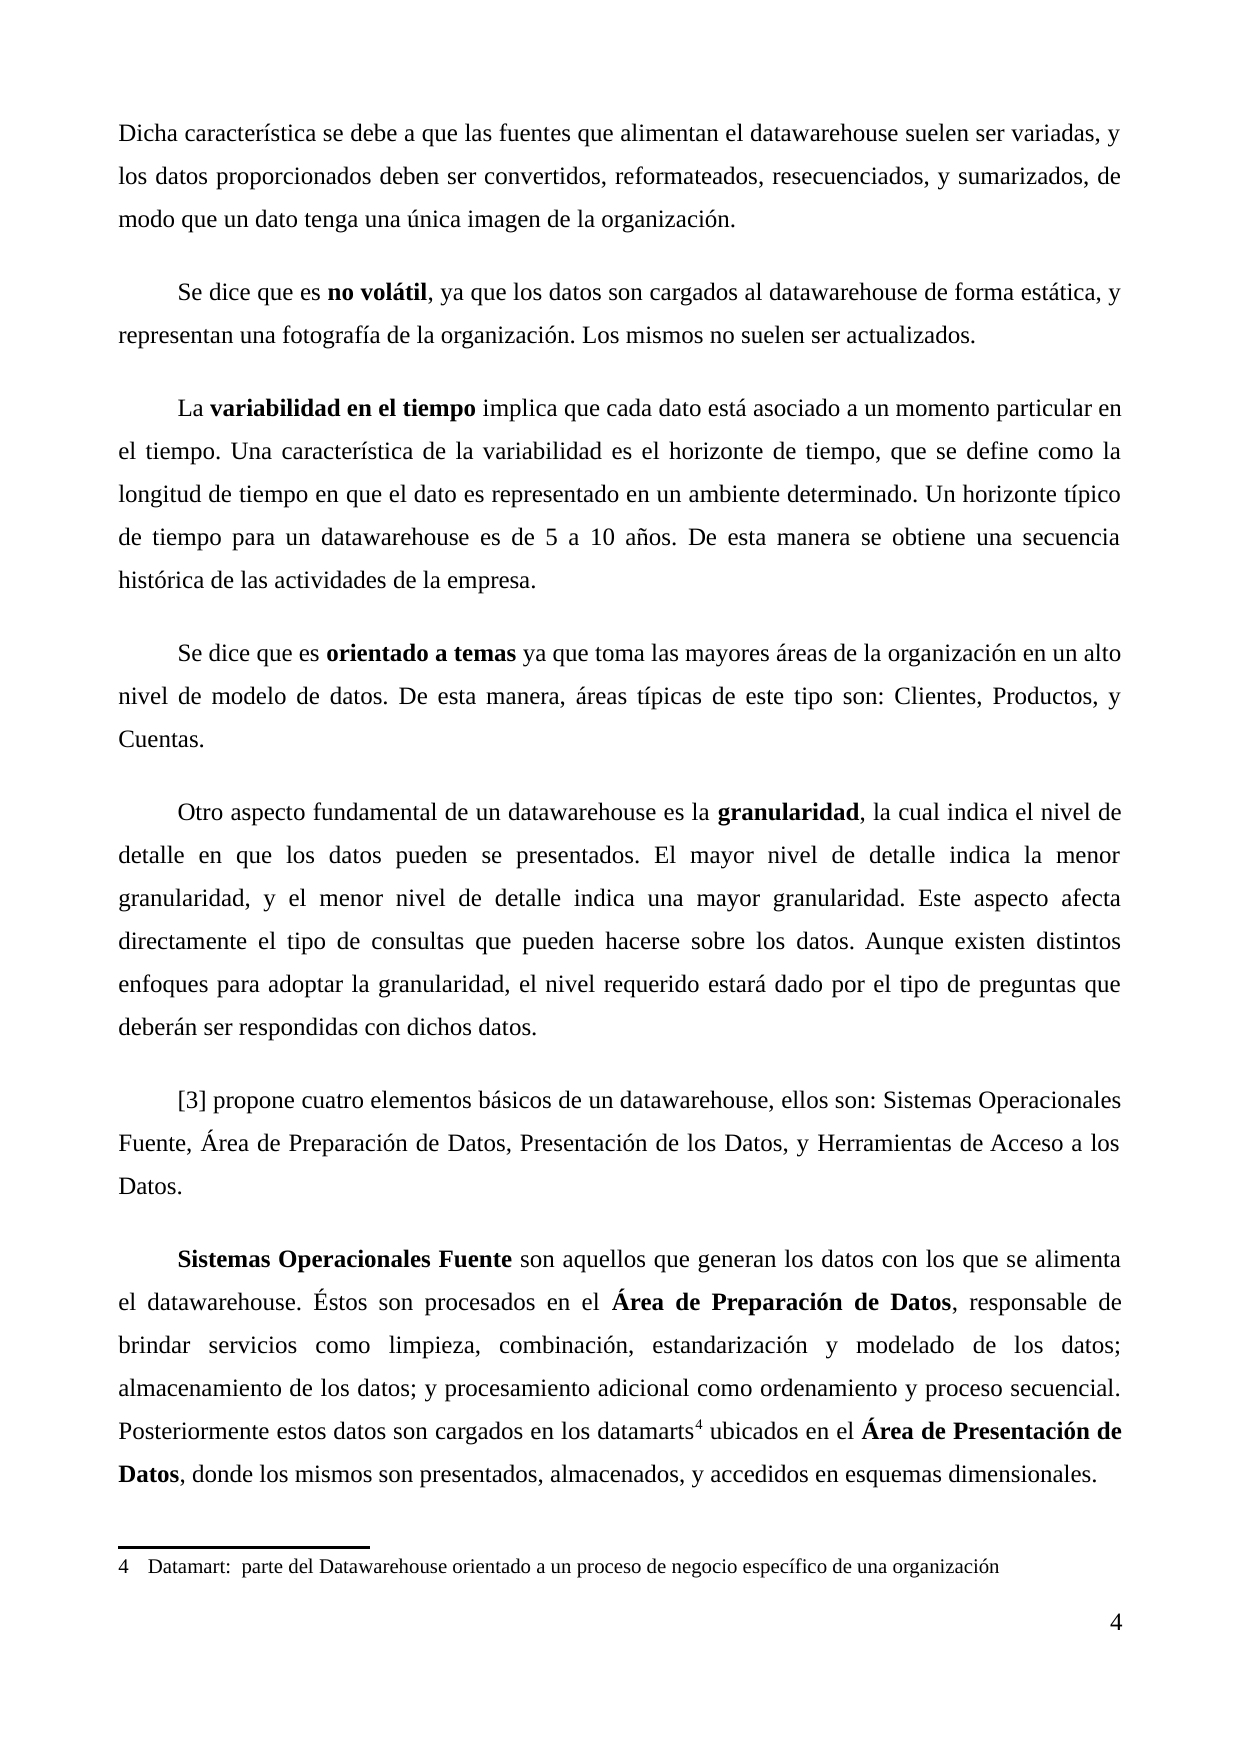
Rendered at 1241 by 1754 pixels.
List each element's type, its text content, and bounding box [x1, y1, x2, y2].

text Dicha característica se debe a que las fuentes que alimentan el datawarehouse suelen ser variadas, y los datos proporcionados deben ser convertidos, reformateados, resecuenciados, y sumarizados, de modo que un dato tenga una única imagen de la organización. [118, 118, 1122, 233]
text Se dice que es no volátil, ya que los datos son cargados al datawarehouse de forma estática, y representan una fotografía de la organización. Los mismos no suelen ser actualizados. [118, 277, 1122, 349]
text Datamart: parte del Datawarehouse orientado a un proceso de negocio específico de una organización [118, 1553, 1122, 1578]
text Otro aspecto fundamental de un datawarehouse es la granularidad, la cual indica el nivel de detalle en que los datos pueden se presentados. El mayor nivel de detalle indica la menor granularidad, y el menor nivel de detalle indica una mayor granularidad. Este aspecto afecta directamente el tipo de consultas que pueden hacerse sobre los datos. Aunque existen distintos enfoques para adoptar la granularidad, el nivel requerido estará dado por el tipo de preguntas que deberán ser respondidas con dichos datos. [118, 797, 1122, 1041]
text La variabilidad en el tiempo implica que cada dato está asociado a un momento particular en el tiempo. Una característica de la variabilidad es el horizonte de tiempo, que se define como la longitud de tiempo en que el dato es representado en un ambiente determinado. Un horizonte típico de tiempo para un datawarehouse es de 5 a 10 años. De esta manera se obtiene una secuencia histórica de las actividades de la empresa. [118, 393, 1122, 594]
text Sistemas Operacionales Fuente son aquellos que generan los datos con los que se alimenta el datawarehouse. Éstos son procesados en el Área de Preparación de Datos, responsable de brindar servicios como limpieza, combinación, estandarización y modelado de los datos; almacenamiento de los datos; y procesamiento adicional como ordenamiento y proceso secuencial. Posteriormente estos datos son cargados en los datamarts ubicados en el Área de Presentación de Datos, donde los mismos son presentados, almacenados, y accedidos en esquemas dimensionales. [118, 1244, 1122, 1488]
text Se dice que es orientado a temas ya que toma las mayores áreas de la organización en un alto nivel de modelo de datos. De esta manera, áreas típicas de este tipo son: Clientes, Productos, y Cuentas. [118, 638, 1122, 753]
text [3] propone cuatro elementos básicos de un datawarehouse, ellos son: Sistemas Operacionales Fuente, Área de Preparación de Datos, Presentación de los Datos, y Herramientas de Acceso a los Datos. [118, 1085, 1122, 1200]
